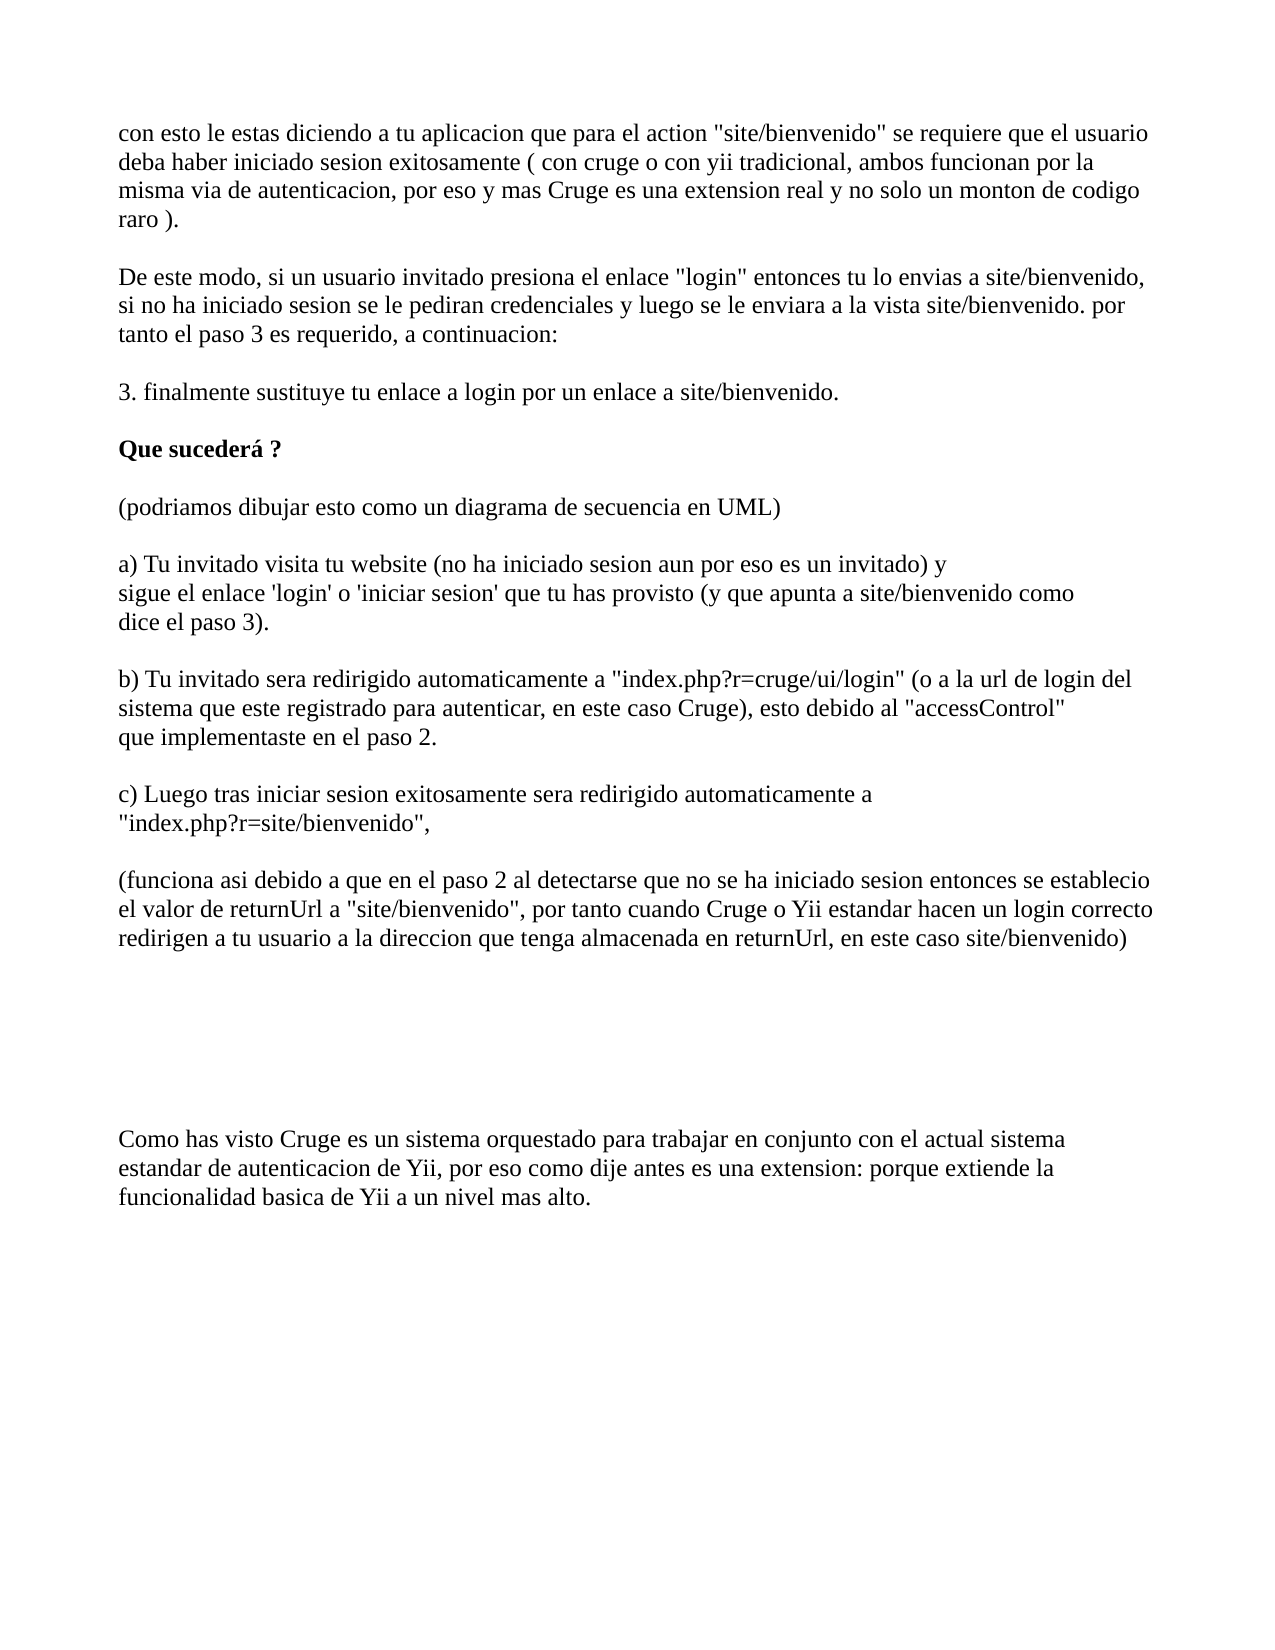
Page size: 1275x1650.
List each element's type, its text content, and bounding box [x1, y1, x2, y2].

text sigue el enlace 'login' o 'iniciar sesion' que tu has provisto (y que apunta a site/bienvenido como [118, 578, 1157, 607]
text a) Tu invitado visita tu website (no ha iniciado sesion aun por eso es un invitado) y [118, 549, 1157, 578]
text 3. finalmente sustituye tu enlace a login por un enlace a site/bienvenido. [118, 377, 1157, 406]
text Como has visto Cruge es un sistema orquestado para trabajar en conjunto con el actual sistema [118, 1124, 1157, 1153]
text De este modo, si un usuario invitado presiona el enlace "login" entonces tu lo envias a site/bienvenido, si no ha iniciado sesion se le pediran credenciales y luego se le enviara a la vista site/bienvenido. por tanto el paso 3 es requerido, a continuacion: [118, 262, 1157, 377]
text estandar de autenticacion de Yii, por eso como dije antes es una extension: porque extiende la funcionalidad basica de Yii a un nivel mas alto. [118, 1153, 1157, 1211]
text con esto le estas diciendo a tu aplicacion que para el action "site/bienvenido" se requiere que el usuario deba haber iniciado sesion exitosamente ( con cruge o con yii tradicional, ambos funcionan por la misma via de autenticacion, por eso y mas Cruge es una extension real y no solo un monton de codigo raro ). [118, 118, 1157, 233]
text que implementaste en el paso 2. [118, 722, 1157, 751]
text (funciona asi debido a que en el paso 2 al detectarse que no se ha iniciado sesion entonces se establecio el valor de returnUrl a "site/bienvenido", por tanto cuando Cruge o Yii estandar hacen un login correcto redirigen a tu usuario a la direccion que tenga almacenada en returnUrl, en este caso site/bienvenido) [118, 837, 1157, 952]
text Que sucederá ? [118, 434, 1157, 492]
text sistema que este registrado para autenticar, en este caso Cruge), esto debido al "accessControl" [118, 693, 1157, 722]
text (podriamos dibujar esto como un diagrama de secuencia en UML) [118, 492, 1157, 521]
text c) Luego tras iniciar sesion exitosamente sera redirigido automaticamente a "index.php?r=site/bienvenido", [118, 779, 1157, 837]
text b) Tu invitado sera redirigido automaticamente a "index.php?r=cruge/ui/login" (o a la url de login del [118, 664, 1157, 693]
text dice el paso 3). [118, 607, 1157, 636]
